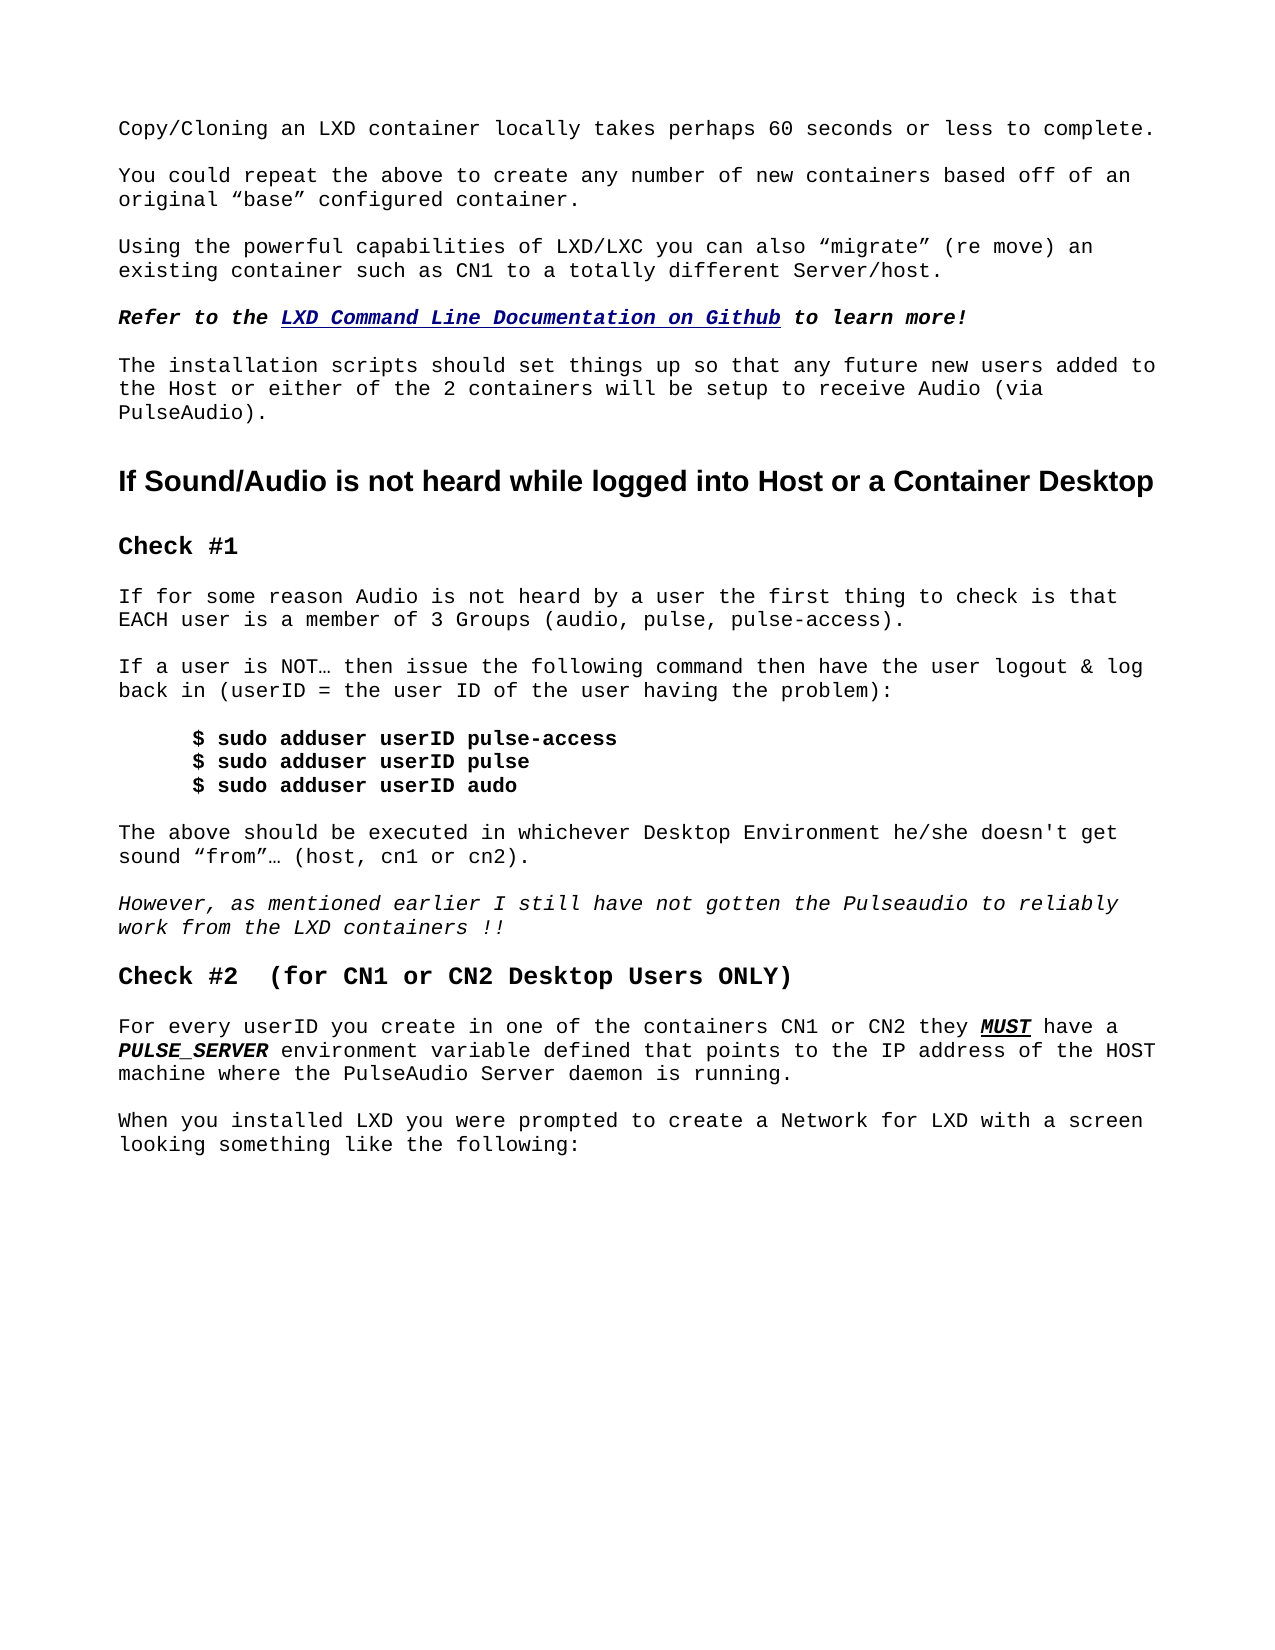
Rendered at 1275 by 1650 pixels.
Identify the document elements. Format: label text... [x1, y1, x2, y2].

text Check #1 [118, 534, 1157, 562]
text The installation scripts should set things up so that any future new users added to the Host or either of the 2 containers will be setup to receive Audio (via PulseAudio). [118, 354, 1157, 426]
text You could repeat the above to create any number of new containers based off of an original “base” configured container. [118, 165, 1157, 213]
text If a user is NOT… then issue the following command then have the user logout & log back in (userID = the user ID of the user having the problem): [118, 657, 1157, 704]
text For every userID you create in one of the containers CN1 or CN2 they MUST have a PULSE_SERVER environment variable defined that points to the IP address of the HOST machine where the PulseAudio Server daemon is running. [118, 1016, 1157, 1087]
text When you installed LXD you were prompted to create a Network for LXD with a screen looking something like the following: [118, 1111, 1157, 1158]
text $ sudo adduser userID audo [192, 775, 1157, 798]
text $ sudo adduser userID pulse [192, 751, 1157, 775]
text Copy/Cloning an LXD container locally takes perhaps 60 seconds or less to complete. [118, 118, 1157, 142]
text However, as mentioned earlier I still have not gotten the Pulseaudio to reliably work from the LXD containers !! [118, 893, 1157, 940]
text If for some reason Audio is not heard by a user the first thing to check is that EACH user is a member of 3 Groups (audio, pulse, pulse-access). [118, 586, 1157, 633]
text The above should be executed in whichever Desktop Environment he/she doesn't get sound “from”… (host, cn1 or cn2). [118, 822, 1157, 869]
text Check #2 (for CN1 or CN2 Desktop Users ONLY) [118, 964, 1157, 992]
text $ sudo adduser userID pulse-access [192, 727, 1157, 751]
text Using the powerful capabilities of LXD/LXC you can also “migrate” (re move) an existing container such as CN1 to a totally different Server/host. [118, 236, 1157, 284]
text Refer to the LXD Command Line Documentation on Github to learn more! [118, 307, 1157, 331]
subtitle If Sound/Audio is not heard while logged into Host or a Container Desktop [118, 464, 1157, 497]
